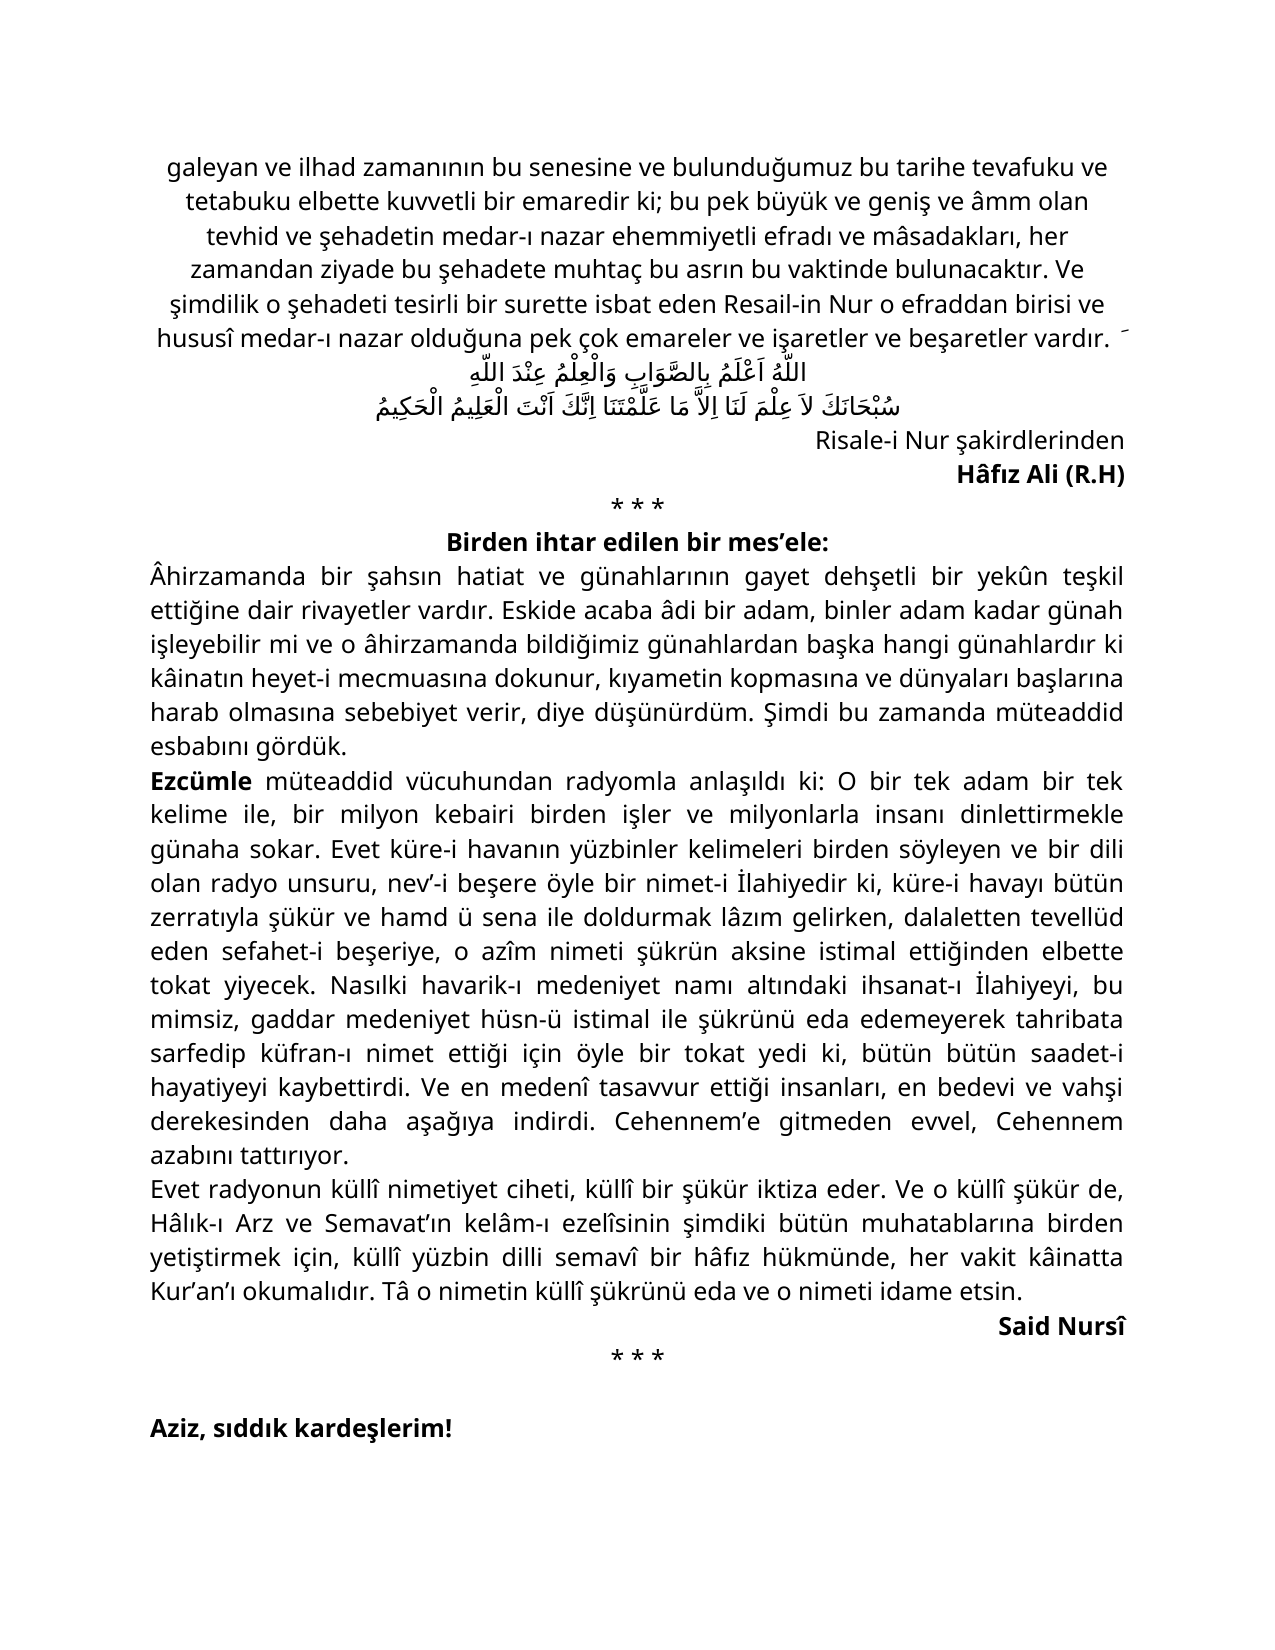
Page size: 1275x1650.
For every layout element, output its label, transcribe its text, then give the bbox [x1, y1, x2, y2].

text * * * [150, 491, 1125, 525]
text سُبْحَانَكَ لاَ عِلْمَ لَنَا اِلاَّ مَا عَلَّمْتَنَا اِنَّكَ اَنْتَ الْعَلِيمُ الْحَكِيمُ [150, 388, 1125, 422]
text Evet radyonun küllî nimetiyet ciheti, küllî bir şükür iktiza eder. Ve o küllî şükür de, Hâlık-ı Arz ve Semavat’ın kelâm-ı ezelîsinin şimdiki bütün muhatablarına birden yetiştirmek için, küllî yüzbin dilli semavî bir hâfız hükmünde, her vakit kâinatta Kur’an’ı okumalıdır. Tâ o nimetin küllî şükrünü eda ve o nimeti idame etsin. [150, 1172, 1125, 1308]
text اُولُوا الْعِلْمِ makam-ı cifrîsi ikiyüz ondört (214) olup, Risale-i Nur’un bir ismi olan “Bedîüzzaman”ın (şeddeli “ze”, lâm-ı aslî sayılır) makamı olan ikiyüz ondörde tam tamına tevafuku ve müellifinin hakikî ve daimî ismi olan Molla Said’in makamı olan ikiyüz onbeşe bir tek farkla tevafuku, elbette bu kelime-i kudsiyenin her asra baktığı gibi, bu asra da medar-ı nazar bir ferdi Resail-in Nur olduğuna bir emare olduğu gibi; وَ اُولُوا الْعِلْمِ قَائِمًا بِالْقِسْطِ (okunmayan ikinci vav ve hemze sayılmaz) makamı olan altıyüzbir (601) adediyle, Risale-i Nur’un beşyüz doksandokuz (599) makamına ve Resail-in Nur makamına yalnız iki farkla, iki ismine tevafuku dahi bir emare olduğu ve شَهِدَ اللّهُ اَنَّهُ لاَ اِلهَ اِلاَّ هُوَ وَالْمَلئِكَةُ وَاُولُوا الْعِلْمِ cümle-i tevhidiye-i kudsiyesinin makam-ı cifrîsi ve ebcedîsi olan bin üçyüz altmış (1360) adediyle 14(Haşiye) tam tamına bu acib isyan, tuğyan ve temerrüd asrının ve garib küfran ve galeyan ve ilhad zamanının bu senesine ve bulunduğumuz bu tarihe tevafuku ve tetabuku elbette kuvvetli bir emaredir ki; bu pek büyük ve geniş ve âmm olan tevhid ve şehadetin medar-ı nazar ehemmiyetli efradı ve mâsadakları, her zamandan ziyade bu şehadete muhtaç bu asrın bu vaktinde bulunacaktır. Ve şimdilik o şehadeti tesirli bir surette isbat eden Resail-in Nur o efraddan birisi ve hususî medar-ı nazar olduğuna pek çok emareler ve işaretler ve beşaretler vardır. َاللّهُ اَعْلَمُ بِالصَّوَابِ وَالْعِلْمُ عِنْدَ اللّهِ [150, 150, 1125, 388]
text Âhirzamanda bir şahsın hatiat ve günahlarının gayet dehşetli bir yekûn teşkil ettiğine dair rivayetler vardır. Eskide acaba âdi bir adam, binler adam kadar günah işleyebilir mi ve o âhirzamanda bildiğimiz günahlardan başka hangi günahlardır ki kâinatın heyet-i mecmuasına dokunur, kıyametin kopmasına ve dünyaları başlarına harab olmasına sebebiyet verir, diye düşünürdüm. Şimdi bu zamanda müteaddid esbabını gördük. [150, 559, 1125, 763]
text Aziz, sıddık kardeşlerim! [150, 1410, 1125, 1444]
text Hâfız Ali (R.H) [150, 457, 1125, 491]
text Said Nursî [150, 1308, 1125, 1342]
text Birden ihtar edilen bir mes’ele: [150, 525, 1125, 559]
text Risale-i Nur şakirdlerinden [150, 422, 1125, 457]
text Ezcümle müteaddid vücuhundan radyomla anlaşıldı ki: O bir tek adam bir tek kelime ile, bir milyon kebairi birden işler ve milyonlarla insanı dinlettirmekle günaha sokar. Evet küre-i havanın yüzbinler kelimeleri birden söyleyen ve bir dili olan radyo unsuru, nev’-i beşere öyle bir nimet-i İlahiyedir ki, küre-i havayı bütün zerratıyla şükür ve hamd ü sena ile doldurmak lâzım gelirken, dalaletten tevellüd eden sefahet-i beşeriye, o azîm nimeti şükrün aksine istimal ettiğinden elbette tokat yiyecek. Nasılki havarik-ı medeniyet namı altındaki ihsanat-ı İlahiyeyi, bu mimsiz, gaddar medeniyet hüsn-ü istimal ile şükrünü eda edemeyerek tahribata sarfedip küfran-ı nimet ettiği için öyle bir tokat yedi ki, bütün bütün saadet-i hayatiyeyi kaybettirdi. Ve en medenî tasavvur ettiği insanları, en bedevi ve vahşi derekesinden daha aşağıya indirdi. Cehennem’e gitmeden evvel, Cehennem azabını tattırıyor. [150, 763, 1125, 1172]
text * * * [150, 1342, 1125, 1376]
